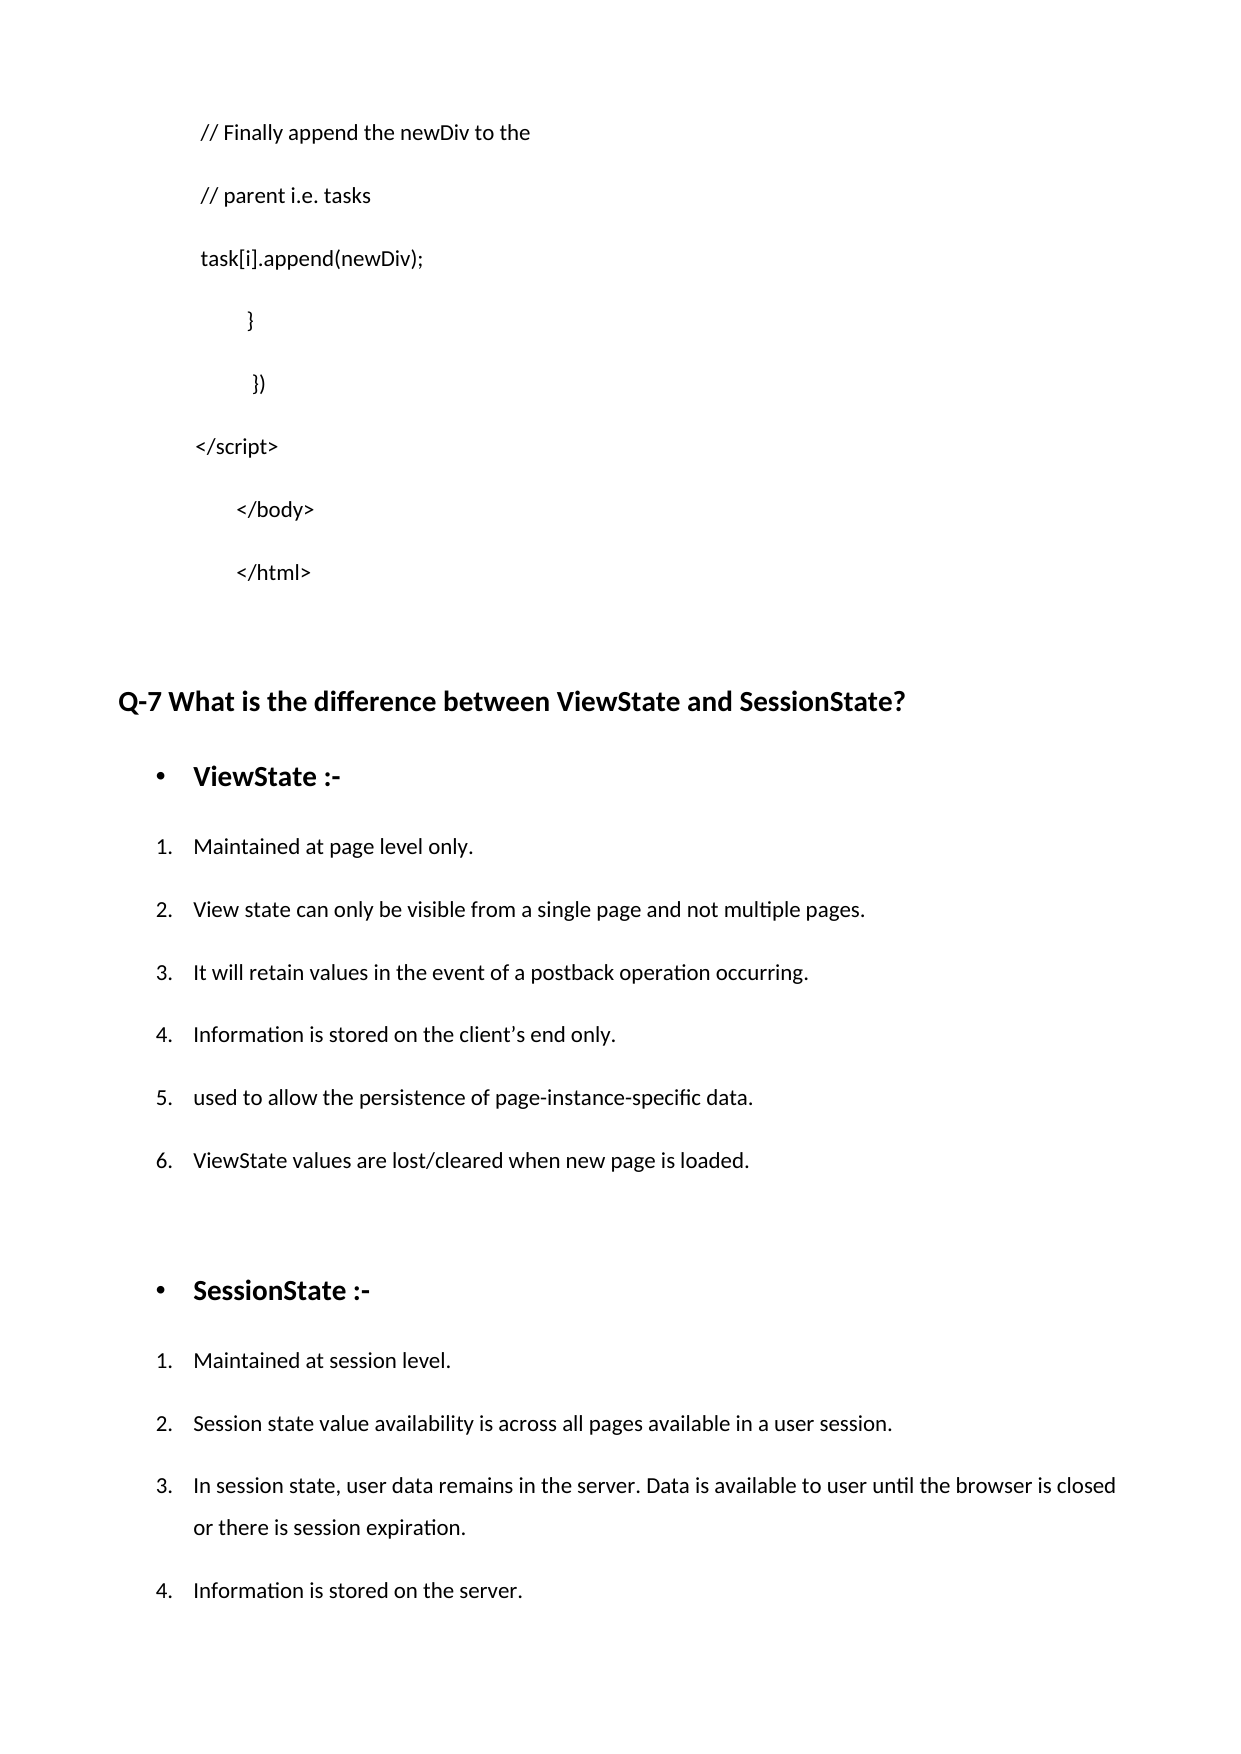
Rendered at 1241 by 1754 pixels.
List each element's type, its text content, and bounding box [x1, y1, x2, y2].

list ViewState values are lost/cleared when new page is loaded. [156, 1146, 1122, 1174]
list Maintained at page level only. [156, 832, 1122, 860]
text Q-7 What is the difference between ViewState and SessionState? [118, 683, 1122, 719]
text </script> [118, 432, 1122, 460]
list It will retain values in the event of a postback operation occurring. [156, 958, 1122, 986]
text </body> [118, 495, 1122, 523]
text } [118, 307, 1122, 334]
list View state can only be visible from a single page and not multiple pages. [156, 895, 1122, 923]
list Maintained at session level. [156, 1346, 1122, 1374]
text }) [118, 369, 1122, 397]
text task[i].append(newDiv); [118, 244, 1122, 272]
list Information is stored on the server. [156, 1576, 1122, 1604]
text </html> [118, 558, 1122, 586]
text // parent i.e. tasks [118, 181, 1122, 209]
list In session state, user data remains in the server. Data is available to user until the browser is closed or there is session expiration. [156, 1472, 1122, 1542]
list Information is stored on the client’s end only. [156, 1020, 1122, 1048]
list used to allow the persistence of page-instance-specific data. [156, 1083, 1122, 1111]
list Session state value availability is across all pages available in a user session. [156, 1409, 1122, 1437]
text // Finally append the newDiv to the [118, 118, 1122, 146]
list SessionState :- [156, 1272, 1122, 1307]
list ViewState :- [156, 758, 1122, 793]
